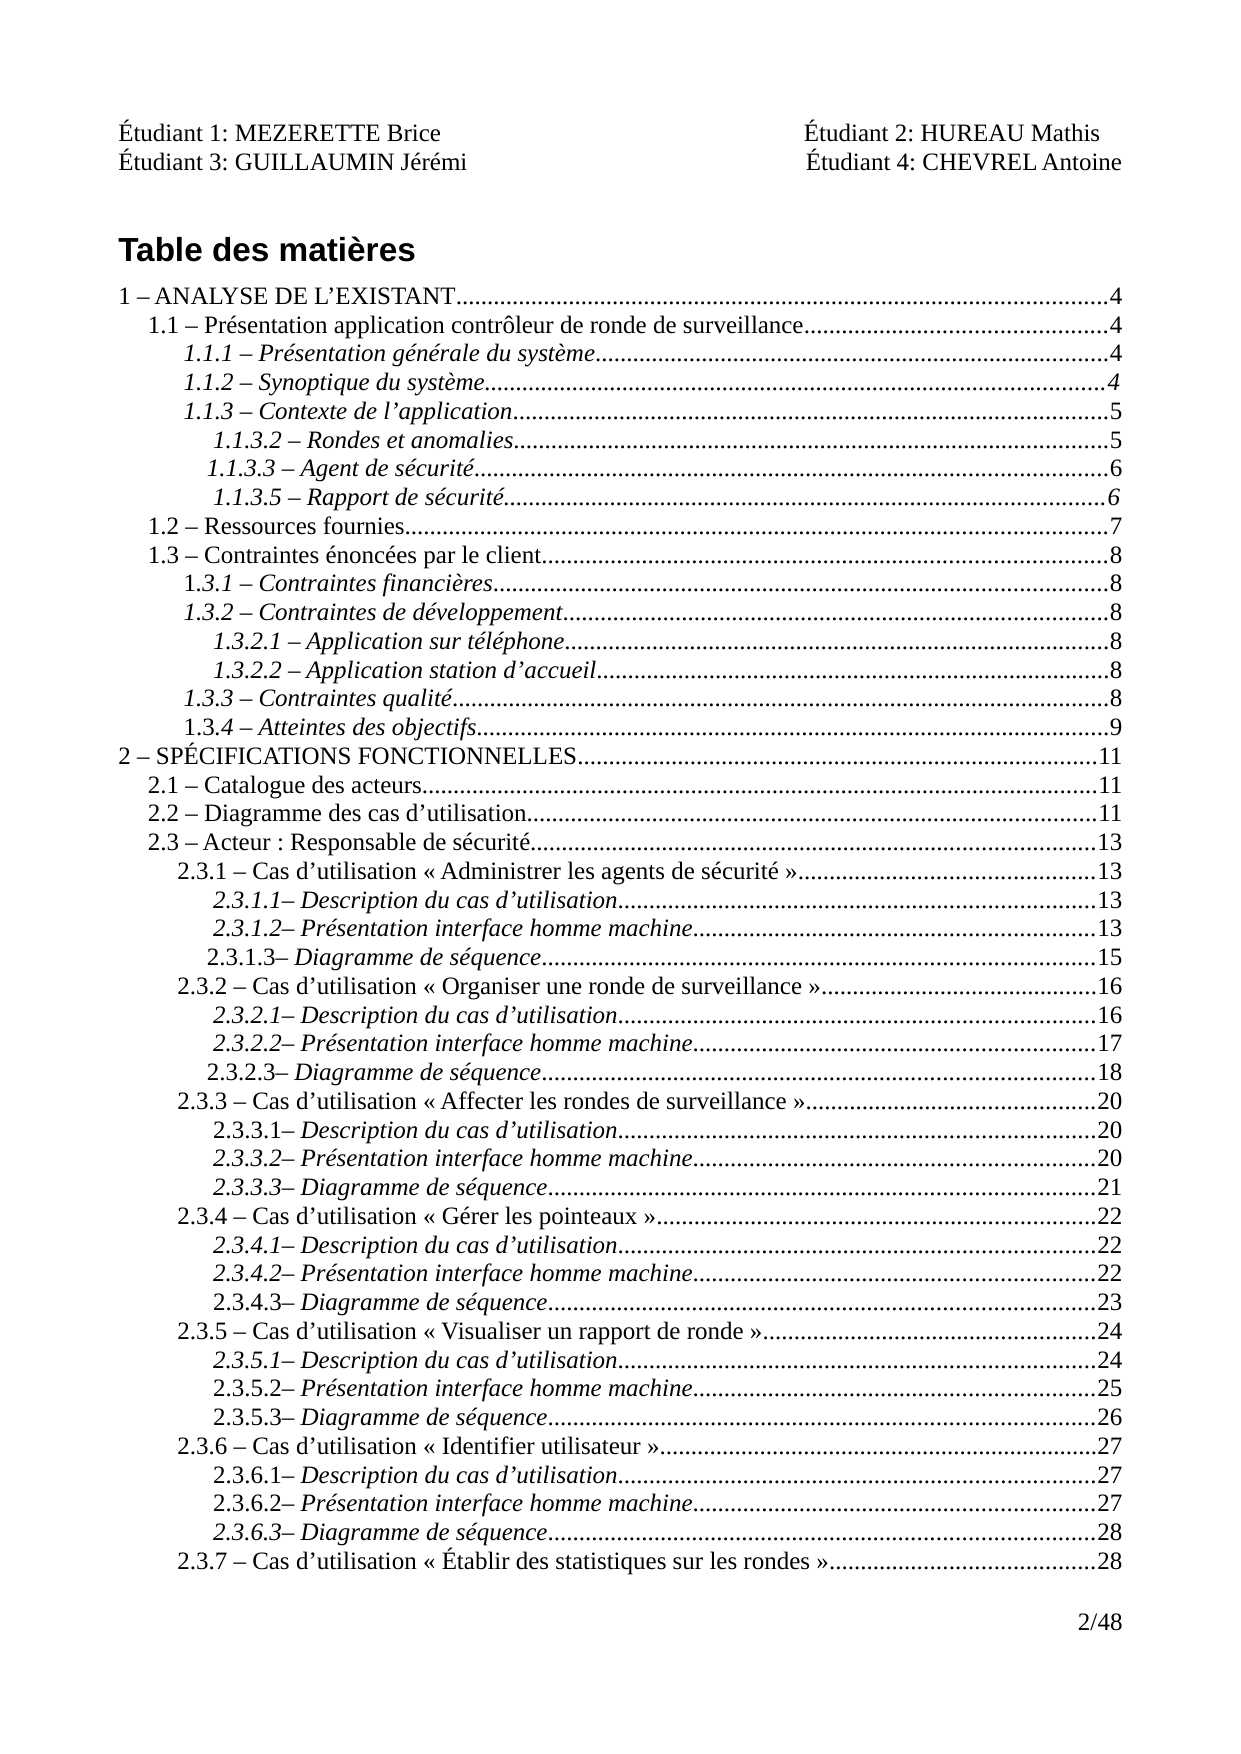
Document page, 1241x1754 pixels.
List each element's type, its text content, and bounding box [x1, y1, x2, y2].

text 2.3.5.1– Description du cas d’utilisation 24 [207, 1345, 1122, 1373]
text 2.3.2 – Cas d’utilisation « Organiser une ronde de surveillance » 16 [177, 971, 1122, 1000]
text 2.3.4.3– Diagramme de séquence 23 [207, 1287, 1122, 1316]
text 1.1.3.2 – Rondes et anomalies 5 [207, 425, 1122, 453]
text 2.3.1.2– Présentation interface homme machine 13 [207, 913, 1122, 942]
text 2.3 – Acteur : Responsable de sécurité 13 [148, 827, 1122, 856]
text 2.3.2.1– Description du cas d’utilisation 16 [207, 1000, 1122, 1028]
text 1.3 – Contraintes énoncées par le client 8 [148, 540, 1122, 568]
text 1.1.1 – Présentation générale du système 4 [177, 338, 1122, 367]
text 2.3.3 – Cas d’utilisation « Affecter les rondes de surveillance » 20 [177, 1086, 1122, 1115]
text 1.1.3.3 – Agent de sécurité 6 [207, 453, 1122, 482]
text 2.3.6.3– Diagramme de séquence 28 [207, 1517, 1122, 1546]
text 1.3.3 – Contraintes qualité 8 [177, 683, 1122, 712]
text 2.3.5.3– Diagramme de séquence 26 [207, 1402, 1122, 1431]
text 2.3.2.2– Présentation interface homme machine 17 [207, 1028, 1122, 1057]
text 2.3.1.3– Diagramme de séquence 15 [207, 942, 1122, 971]
text 1.1.3 – Contexte de l’application 5 [177, 396, 1122, 425]
text 1.3.4 – Atteintes des objectifs 9 [177, 712, 1122, 741]
text 2.3.1.1– Description du cas d’utilisation 13 [207, 885, 1122, 913]
text 2.3.4.1– Description du cas d’utilisation 22 [207, 1230, 1122, 1258]
text 2.3.7 – Cas d’utilisation « Établir des statistiques sur les rondes » 28 [177, 1546, 1122, 1575]
text 2.3.1 – Cas d’utilisation « Administrer les agents de sécurité » 13 [177, 856, 1122, 885]
text 2.3.4 – Cas d’utilisation « Gérer les pointeaux » 22 [177, 1201, 1122, 1230]
text 2.3.5 – Cas d’utilisation « Visualiser un rapport de ronde » 24 [177, 1316, 1122, 1345]
text 2.3.6.2– Présentation interface homme machine 27 [207, 1488, 1122, 1517]
text 1 – ANALYSE DE L’EXISTANT 4 [118, 281, 1122, 310]
text 2.3.3.1– Description du cas d’utilisation 20 [207, 1115, 1122, 1143]
text 1.1 – Présentation application contrôleur de ronde de surveillance 4 [148, 310, 1122, 338]
subtitle Table des matières [118, 230, 1122, 268]
text 2.3.5.2– Présentation interface homme machine 25 [207, 1373, 1122, 1402]
text 1.2 – Ressources fournies 7 [148, 511, 1122, 540]
text 2.3.6.1– Description du cas d’utilisation 27 [207, 1460, 1122, 1488]
text 1.1.3.5 – Rapport de sécurité 6 [207, 482, 1122, 511]
text 1.3.2 – Contraintes de développement 8 [177, 597, 1122, 626]
text 1.3.1 – Contraintes financières 8 [177, 568, 1122, 597]
text 2.3.4.2– Présentation interface homme machine 22 [207, 1258, 1122, 1287]
text 2.3.2.3– Diagramme de séquence 18 [207, 1057, 1122, 1086]
text 1.3.2.2 – Application station d’accueil 8 [207, 655, 1122, 683]
text 2.2 – Diagramme des cas d’utilisation 11 [148, 798, 1122, 827]
text 2.3.6 – Cas d’utilisation « Identifier utilisateur » 27 [177, 1431, 1122, 1460]
text 1.1.2 – Synoptique du système 4 [177, 367, 1122, 396]
text 2.1 – Catalogue des acteurs 11 [148, 770, 1122, 798]
text 2 – SPÉCIFICATIONS FONCTIONNELLES 11 [118, 741, 1122, 770]
text 2.3.3.2– Présentation interface homme machine 20 [207, 1143, 1122, 1172]
text 2.3.3.3– Diagramme de séquence 21 [207, 1172, 1122, 1201]
text 1.3.2.1 – Application sur téléphone 8 [207, 626, 1122, 655]
